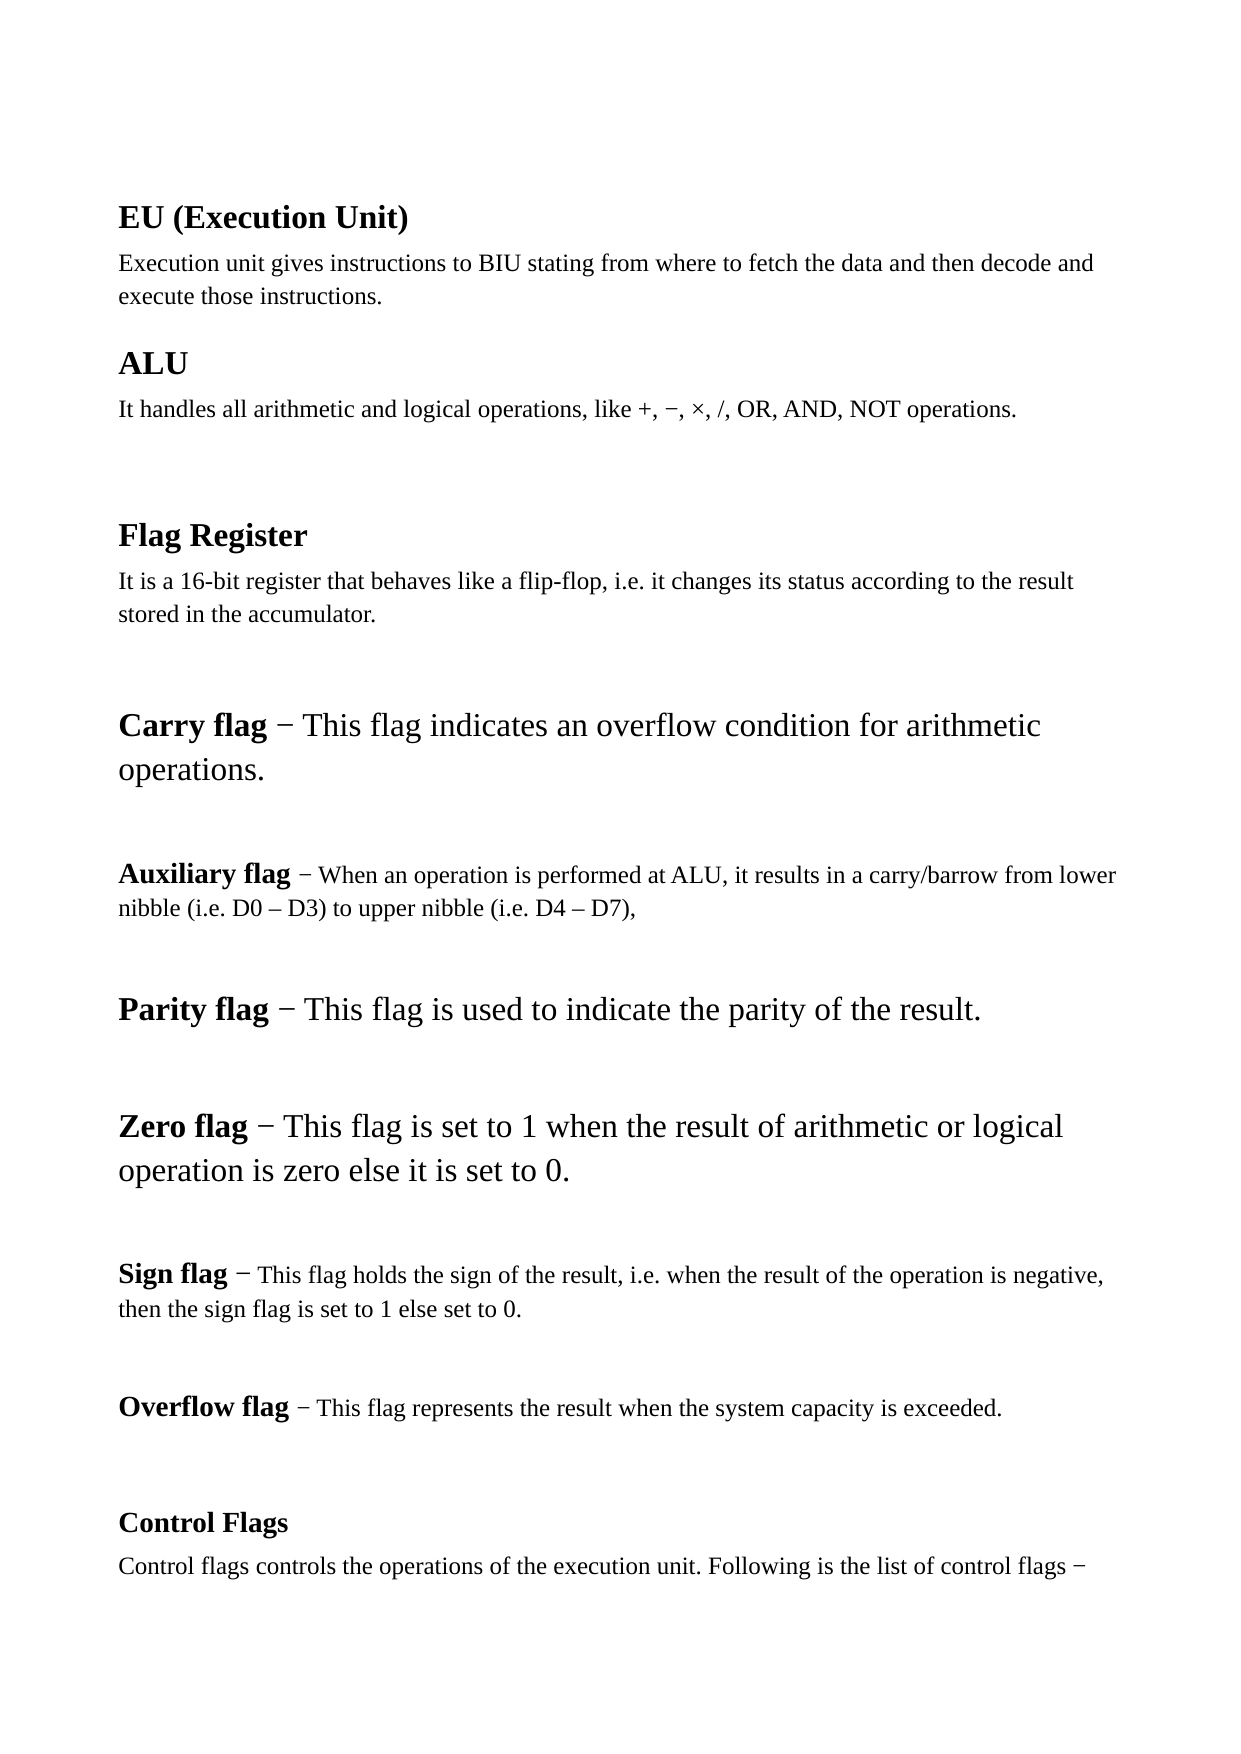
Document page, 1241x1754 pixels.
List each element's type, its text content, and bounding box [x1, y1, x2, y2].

subtitle EU (Execution Unit) [118, 198, 1122, 236]
text Execution unit gives instructions to BIU stating from where to fetch the data and then decode and execute those instructions. [118, 248, 1122, 310]
text Auxiliary flag − When an operation is performed at ALU, it results in a carry/barrow from lower nibble (i.e. D0 – D3) to upper nibble (i.e. D4 – D7), [118, 856, 1122, 922]
text It is a 16-bit register that behaves like a flip-flop, i.e. it changes its status according to the result stored in the accumulator. [118, 566, 1122, 628]
subtitle Flag Register [118, 515, 1122, 554]
text Sign flag − This flag holds the sign of the result, i.e. when the result of the operation is negative, then the sign flag is set to 1 else set to 0. [118, 1256, 1122, 1323]
text Overflow flag − This flag represents the result when the system capacity is exceeded. [118, 1389, 1122, 1423]
text Parity flag − This flag is used to indicate the parity of the result. [118, 989, 1122, 1027]
subtitle ALU [118, 344, 1122, 382]
text Carry flag − This flag indicates an overflow condition for arithmetic operations. [118, 705, 1122, 788]
text Control flags controls the operations of the execution unit. Following is the list of control flags − [118, 1551, 1122, 1579]
text Zero flag − This flag is set to 1 when the result of arithmetic or logical operation is zero else it is set to 0. [118, 1106, 1122, 1188]
subtitle Control Flags [118, 1505, 1122, 1538]
text It handles all arithmetic and logical operations, like +, −, ×, /, OR, AND, NOT operations. [118, 394, 1122, 423]
